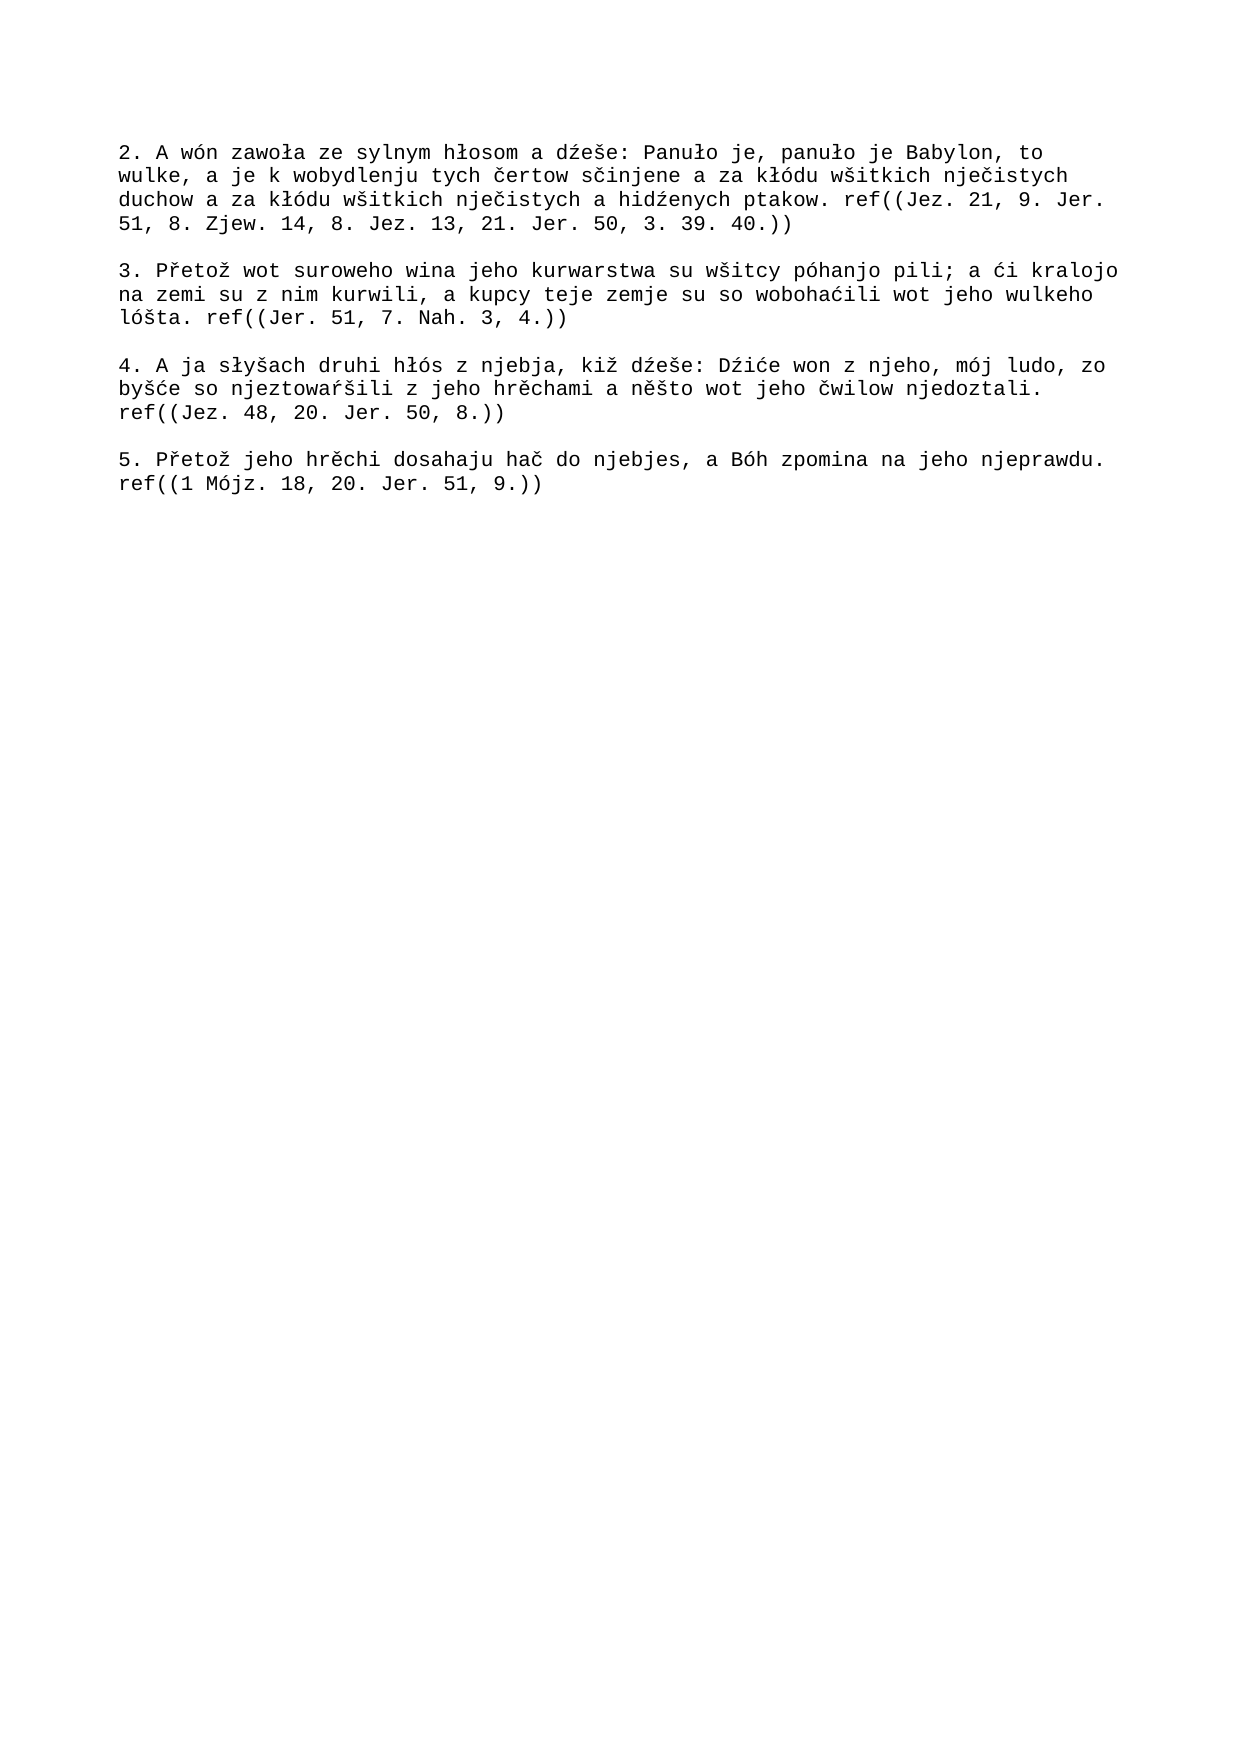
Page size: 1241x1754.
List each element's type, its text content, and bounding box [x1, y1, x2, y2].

text 3. Přetož wot suroweho wina jeho kurwarstwa su wšitcy póhanjo pili; a ći kralojo na zemi su z nim kurwili, a kupcy teje zemje su so wobohaćili wot jeho wulkeho lóšta. ref((Jer. 51, 7. Nah. 3, 4.)) [118, 260, 1122, 331]
text 4. A ja słyšach druhi hłós z njebja, kiž dźeše: Dźiće won z njeho, mój ludo, zo byšće so njeztowaŕšili z jeho hrěchami a něšto wot jeho čwilow njedoztali. ref((Jez. 48, 20. Jer. 50, 8.)) [118, 354, 1122, 426]
text 5. Přetož jeho hrěchi dosahaju hač do njebjes, a Bóh zpomina na jeho njeprawdu. ref((1 Mójz. 18, 20. Jer. 51, 9.)) [118, 449, 1122, 496]
text 2. A wón zawoła ze sylnym hłosom a dźeše: Panuło je, panuło je Babylon, to wulke, a je k wobydlenju tych čertow sčinjene a za kłódu wšitkich nječistych duchow a za kłódu wšitkich nječistych a hidźenych ptakow. ref((Jez. 21, 9. Jer. 51, 8. Zjew. 14, 8. Jez. 13, 21. Jer. 50, 3. 39. 40.)) [118, 142, 1122, 236]
